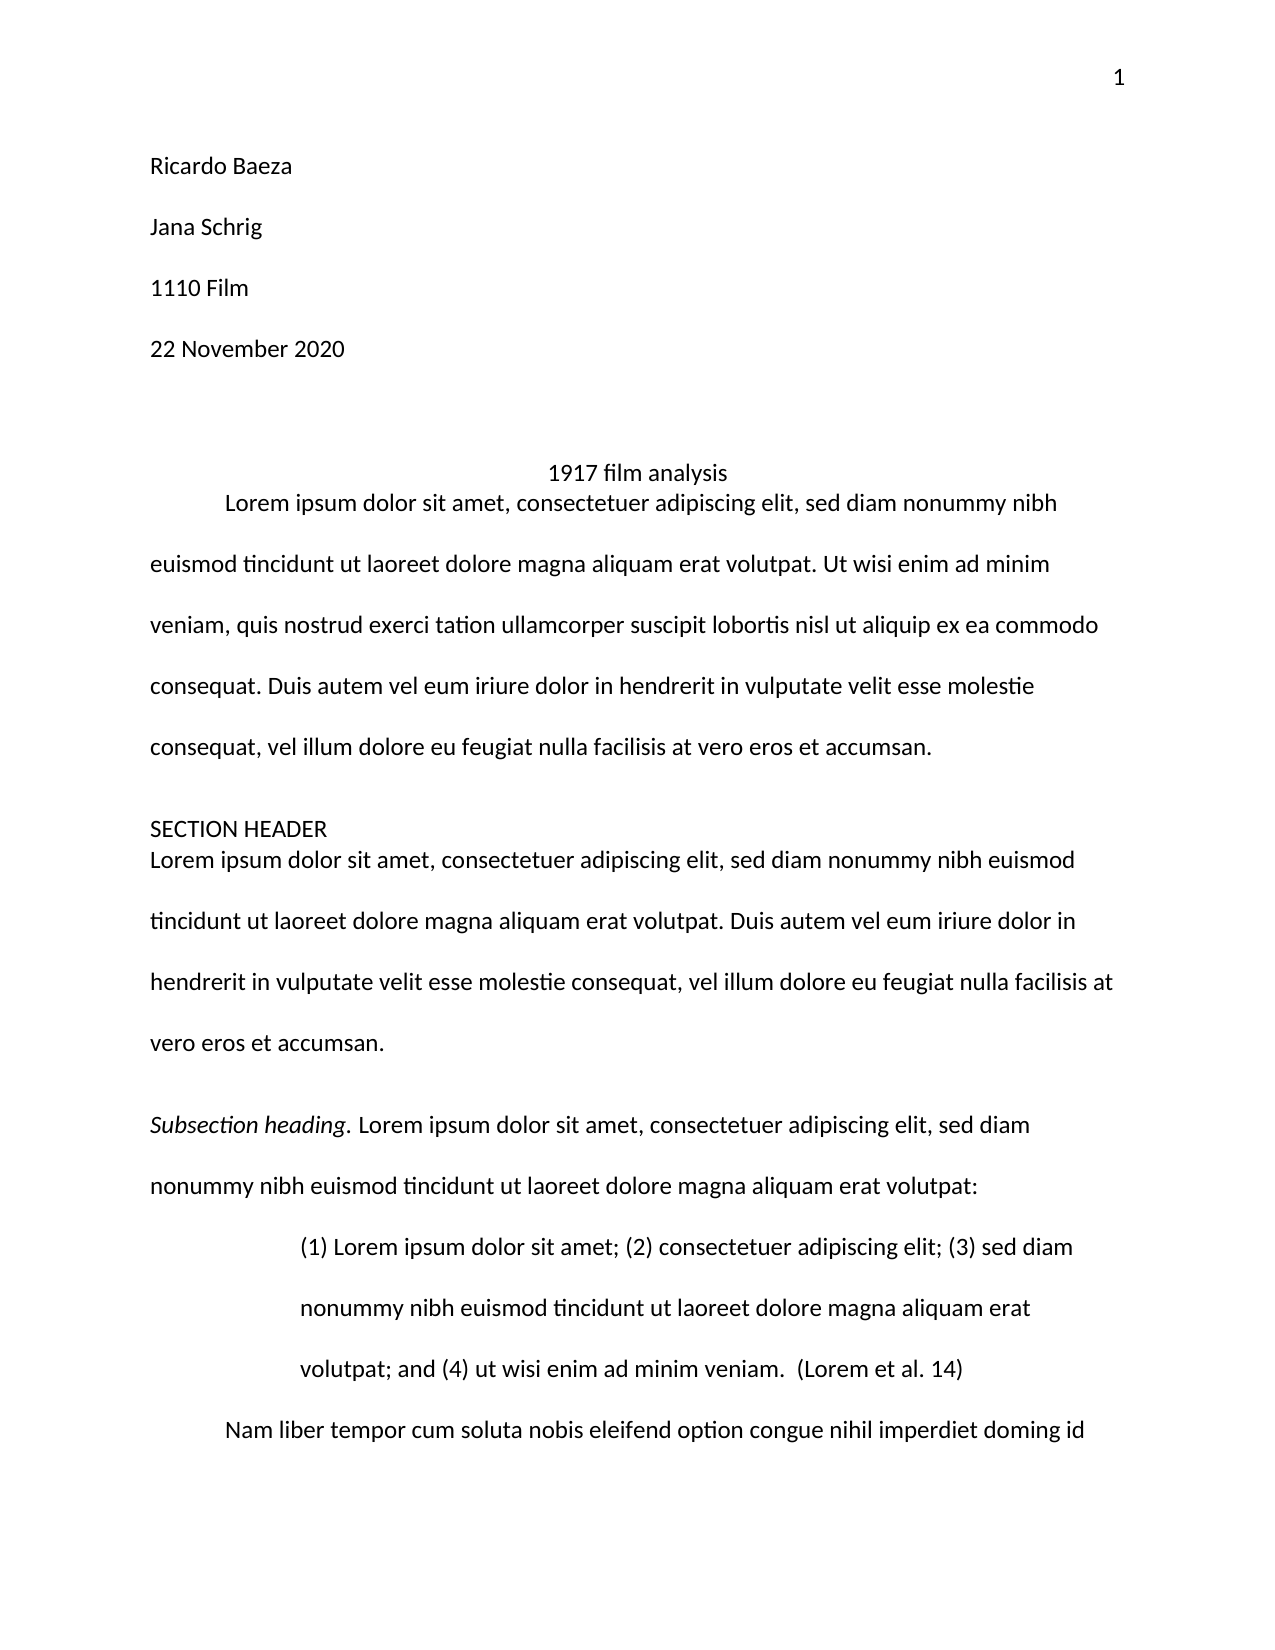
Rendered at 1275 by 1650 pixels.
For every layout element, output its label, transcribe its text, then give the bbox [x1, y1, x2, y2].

text 1110 Film [150, 272, 1125, 303]
subtitle SECTION HEADER [150, 813, 1125, 844]
text Lorem ipsum dolor sit amet, consectetuer adipiscing elit, sed diam nonummy nibh euismod tincidunt ut laoreet dolore magna aliquam erat volutpat. Duis autem vel eum iriure dolor in hendrerit in vulputate velit esse molestie consequat, vel illum dolore eu feugiat nulla facilisis at vero eros et accumsan. [150, 844, 1125, 1057]
text 22 November 2020 [150, 333, 1125, 364]
text Subsection heading. Lorem ipsum dolor sit amet, consectetuer adipiscing elit, sed diam nonummy nibh euismod tincidunt ut laoreet dolore magna aliquam erat volutpat: [150, 1109, 1125, 1200]
text Lorem ipsum dolor sit amet, consectetuer adipiscing elit, sed diam nonummy nibh euismod tincidunt ut laoreet dolore magna aliquam erat volutpat. Ut wisi enim ad minim veniam, quis nostrud exerci tation ullamcorper suscipit lobortis nisl ut aliquip ex ea commodo consequat. Duis autem vel eum iriure dolor in hendrerit in vulputate velit esse molestie consequat, vel illum dolore eu feugiat nulla facilisis at vero eros et accumsan. [150, 487, 1125, 762]
title 1917 film analysis [150, 457, 1125, 487]
text Ricardo Baeza [150, 150, 1125, 181]
text (1) Lorem ipsum dolor sit amet; (2) consectetuer adipiscing elit; (3) sed diam nonummy nibh euismod tincidunt ut laoreet dolore magna aliquam erat volutpat; and (4) ut wisi enim ad minim veniam. (Lorem et al. 14) [300, 1231, 1125, 1383]
text Nam liber tempor cum soluta nobis eleifend option congue nihil imperdiet doming id [150, 1414, 1125, 1444]
text Jana Schrig [150, 211, 1125, 242]
